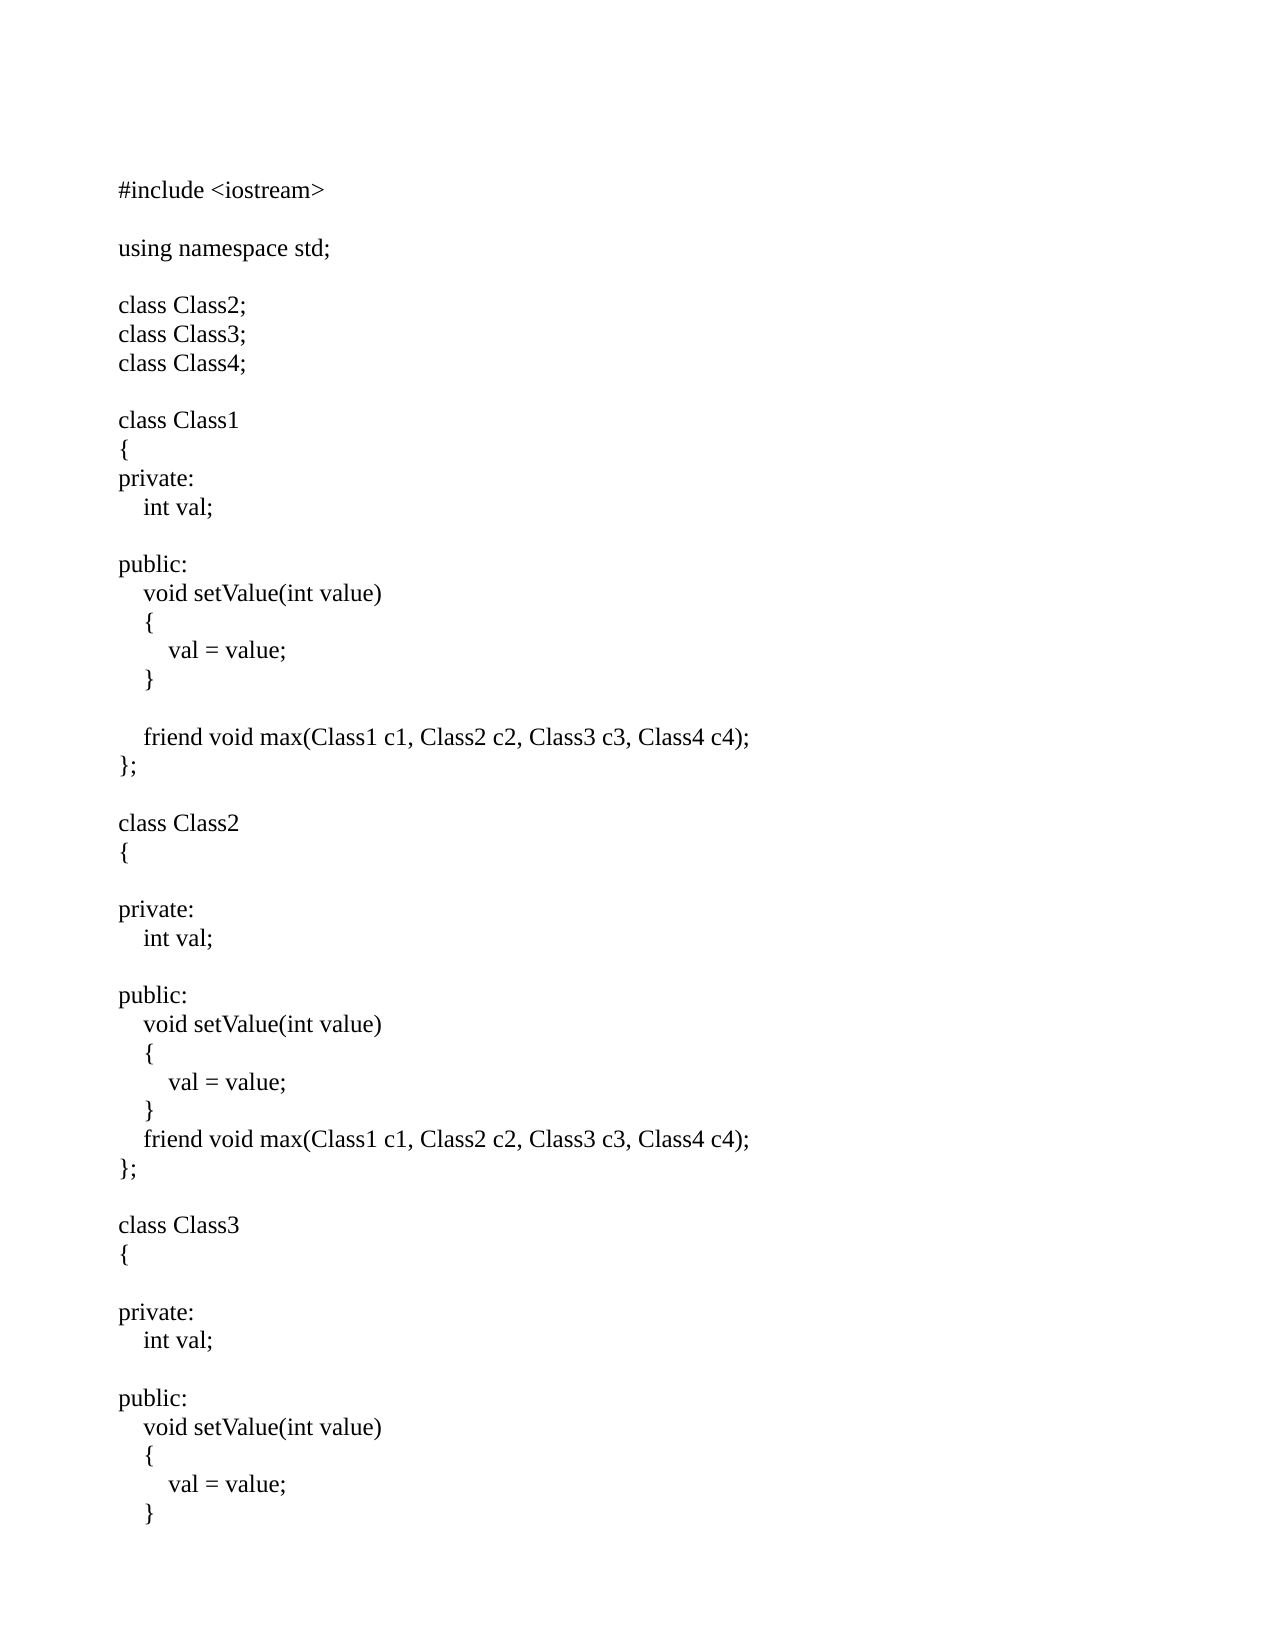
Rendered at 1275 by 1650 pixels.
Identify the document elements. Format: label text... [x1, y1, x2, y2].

text val = value; [118, 1469, 1157, 1498]
text { [118, 434, 1157, 463]
text using namespace std; [118, 233, 1157, 262]
text friend void max(Class1 c1, Class2 c2, Class3 c3, Class4 c4); [118, 722, 1157, 751]
text int val; [118, 492, 1157, 521]
text private: [118, 463, 1157, 492]
text class Class3; [118, 319, 1157, 348]
text friend void max(Class1 c1, Class2 c2, Class3 c3, Class4 c4); [118, 1124, 1157, 1153]
text { [118, 1239, 1157, 1268]
text val = value; [118, 1067, 1157, 1096]
text private: [118, 894, 1157, 923]
text class Class4; [118, 348, 1157, 377]
text class Class1 [118, 406, 1157, 434]
text { [118, 1038, 1157, 1067]
text { [118, 607, 1157, 636]
text { [118, 1441, 1157, 1469]
text public: [118, 981, 1157, 1009]
text private: [118, 1297, 1157, 1326]
text class Class2 [118, 808, 1157, 837]
text { [118, 837, 1157, 866]
text public: [118, 1383, 1157, 1412]
text void setValue(int value) [118, 578, 1157, 607]
text }; [118, 1153, 1157, 1182]
text int val; [118, 923, 1157, 952]
text val = value; [118, 636, 1157, 664]
text class Class3 [118, 1211, 1157, 1239]
text void setValue(int value) [118, 1009, 1157, 1038]
text public: [118, 549, 1157, 578]
text } [118, 664, 1157, 693]
text }; [118, 751, 1157, 779]
text int val; [118, 1326, 1157, 1354]
text void setValue(int value) [118, 1412, 1157, 1441]
text #include <iostream> [118, 176, 1157, 204]
text class Class2; [118, 291, 1157, 319]
text } [118, 1498, 1157, 1527]
text } [118, 1096, 1157, 1124]
